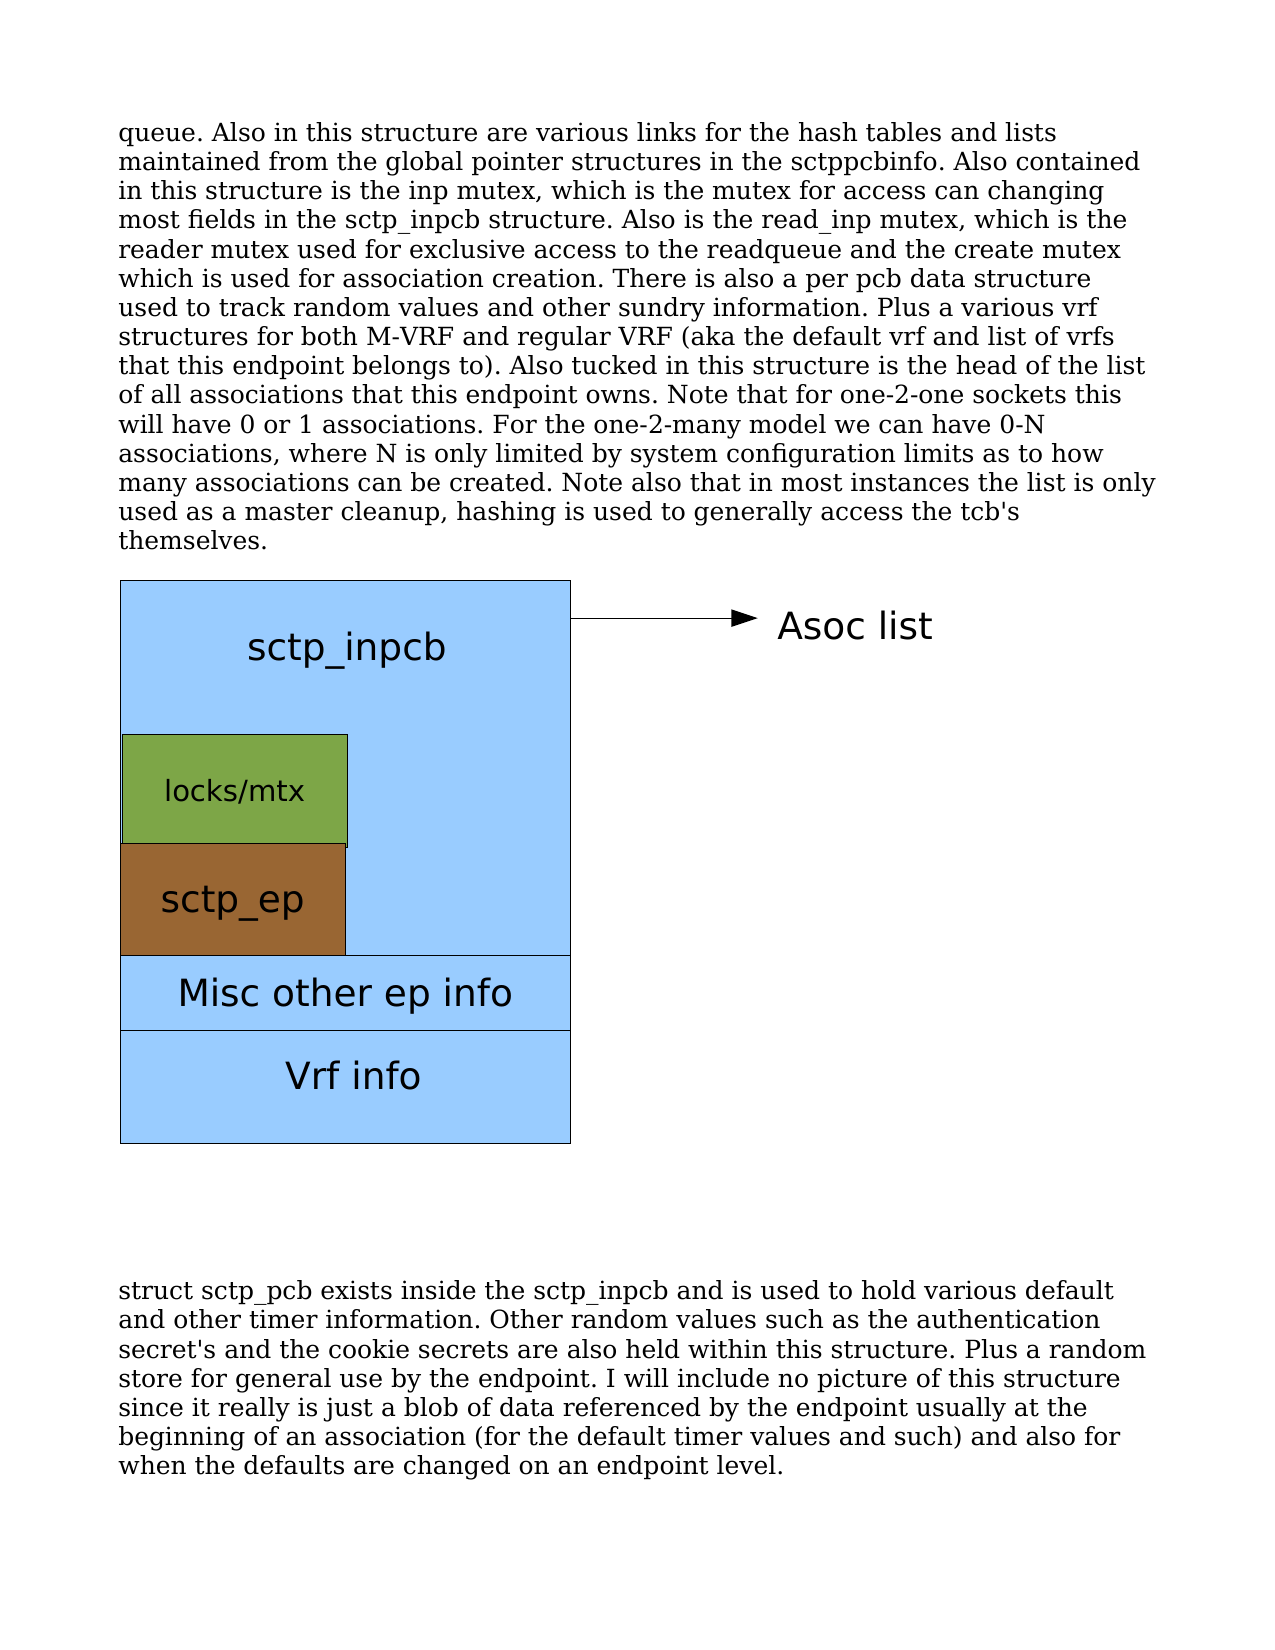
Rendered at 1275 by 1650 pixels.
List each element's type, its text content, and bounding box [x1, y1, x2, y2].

text queue. Also in this structure are various links for the hash tables and lists maintained from the global pointer structures in the sctppcbinfo. Also contained in this structure is the inp mutex, which is the mutex for access can changing most fields in the sctp_inpcb structure. Also is the read_inp mutex, which is the reader mutex used for exclusive access to the readqueue and the create mutex which is used for association creation. There is also a per pcb data structure used to track random values and other sundry information. Plus a various vrf structures for both M-VRF and regular VRF (aka the default vrf and list of vrfs that this endpoint belongs to). Also tucked in this structure is the head of the list of all associations that this endpoint owns. Note that for one-2-one sockets this will have 0 or 1 associations. For the one-2-many model we can have 0-N associations, where N is only limited by system configuration limits as to how many associations can be created. Note also that in most instances the list is only used as a master cleanup, hashing is used to generally access the tcb's themselves. [118, 118, 1157, 556]
text struct sctp_pcb exists inside the sctp_inpcb and is used to hold various default and other timer information. Other random values such as the authentication secret's and the cookie secrets are also held within this structure. Plus a random store for general use by the endpoint. I will include no picture of this structure since it really is just a blob of data referenced by the endpoint usually at the beginning of an association (for the default timer values and such) and also for when the defaults are changed on an endpoint level. [118, 1276, 1157, 1481]
